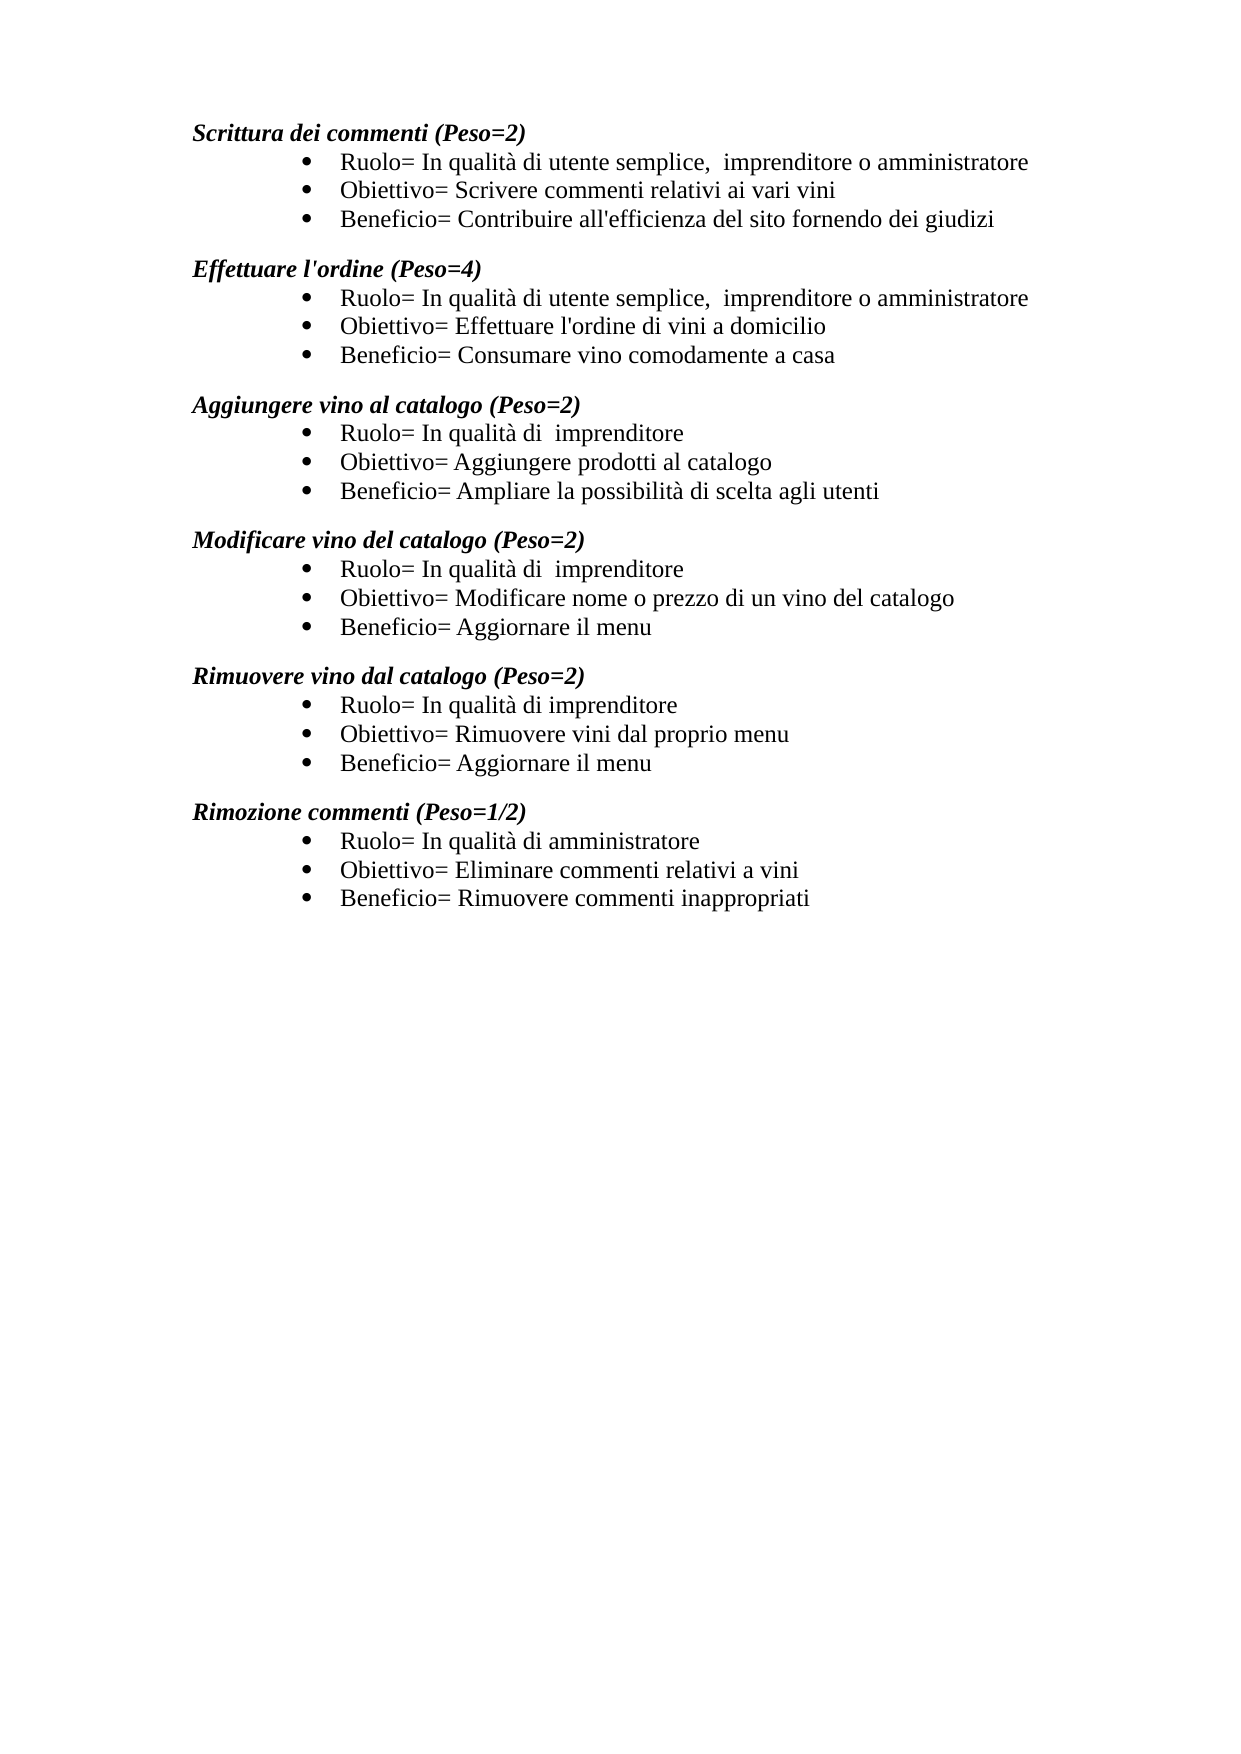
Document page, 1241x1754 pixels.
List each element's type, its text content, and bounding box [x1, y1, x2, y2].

list Ruolo= In qualità di imprenditore [302, 690, 1122, 719]
list Beneficio= Consumare vino comodamente a casa [302, 340, 1122, 369]
text Aggiungere vino al catalogo (Peso=2) [118, 390, 1122, 418]
list Ruolo= In qualità di utente semplice, imprenditore o amministratore [302, 283, 1122, 311]
list Ruolo= In qualità di imprenditore [302, 554, 1122, 583]
list Beneficio= Rimuovere commenti inappropriati [302, 883, 1122, 912]
list Beneficio= Aggiornare il menu [302, 748, 1122, 776]
text Rimozione commenti (Peso=1/2) [118, 797, 1122, 826]
list Obiettivo= Effettuare l'ordine di vini a domicilio [302, 311, 1122, 340]
list Obiettivo= Rimuovere vini dal proprio menu [302, 719, 1122, 748]
list Ruolo= In qualità di imprenditore [302, 418, 1122, 447]
text Scrittura dei commenti (Peso=2) [118, 118, 1122, 147]
text Modificare vino del catalogo (Peso=2) [118, 526, 1122, 554]
list Beneficio= Aggiornare il menu [302, 612, 1122, 641]
list Obiettivo= Eliminare commenti relativi a vini [302, 855, 1122, 883]
list Obiettivo= Scrivere commenti relativi ai vari vini [302, 176, 1122, 204]
text Effettuare l'ordine (Peso=4) [118, 254, 1122, 283]
list Beneficio= Ampliare la possibilità di scelta agli utenti [302, 476, 1122, 505]
list Obiettivo= Aggiungere prodotti al catalogo [302, 447, 1122, 476]
list Ruolo= In qualità di utente semplice, imprenditore o amministratore [302, 147, 1122, 176]
list Obiettivo= Modificare nome o prezzo di un vino del catalogo [302, 583, 1122, 612]
list Ruolo= In qualità di amministratore [302, 826, 1122, 855]
text Rimuovere vino dal catalogo (Peso=2) [118, 661, 1122, 690]
list Beneficio= Contribuire all'efficienza del sito fornendo dei giudizi [302, 204, 1122, 233]
